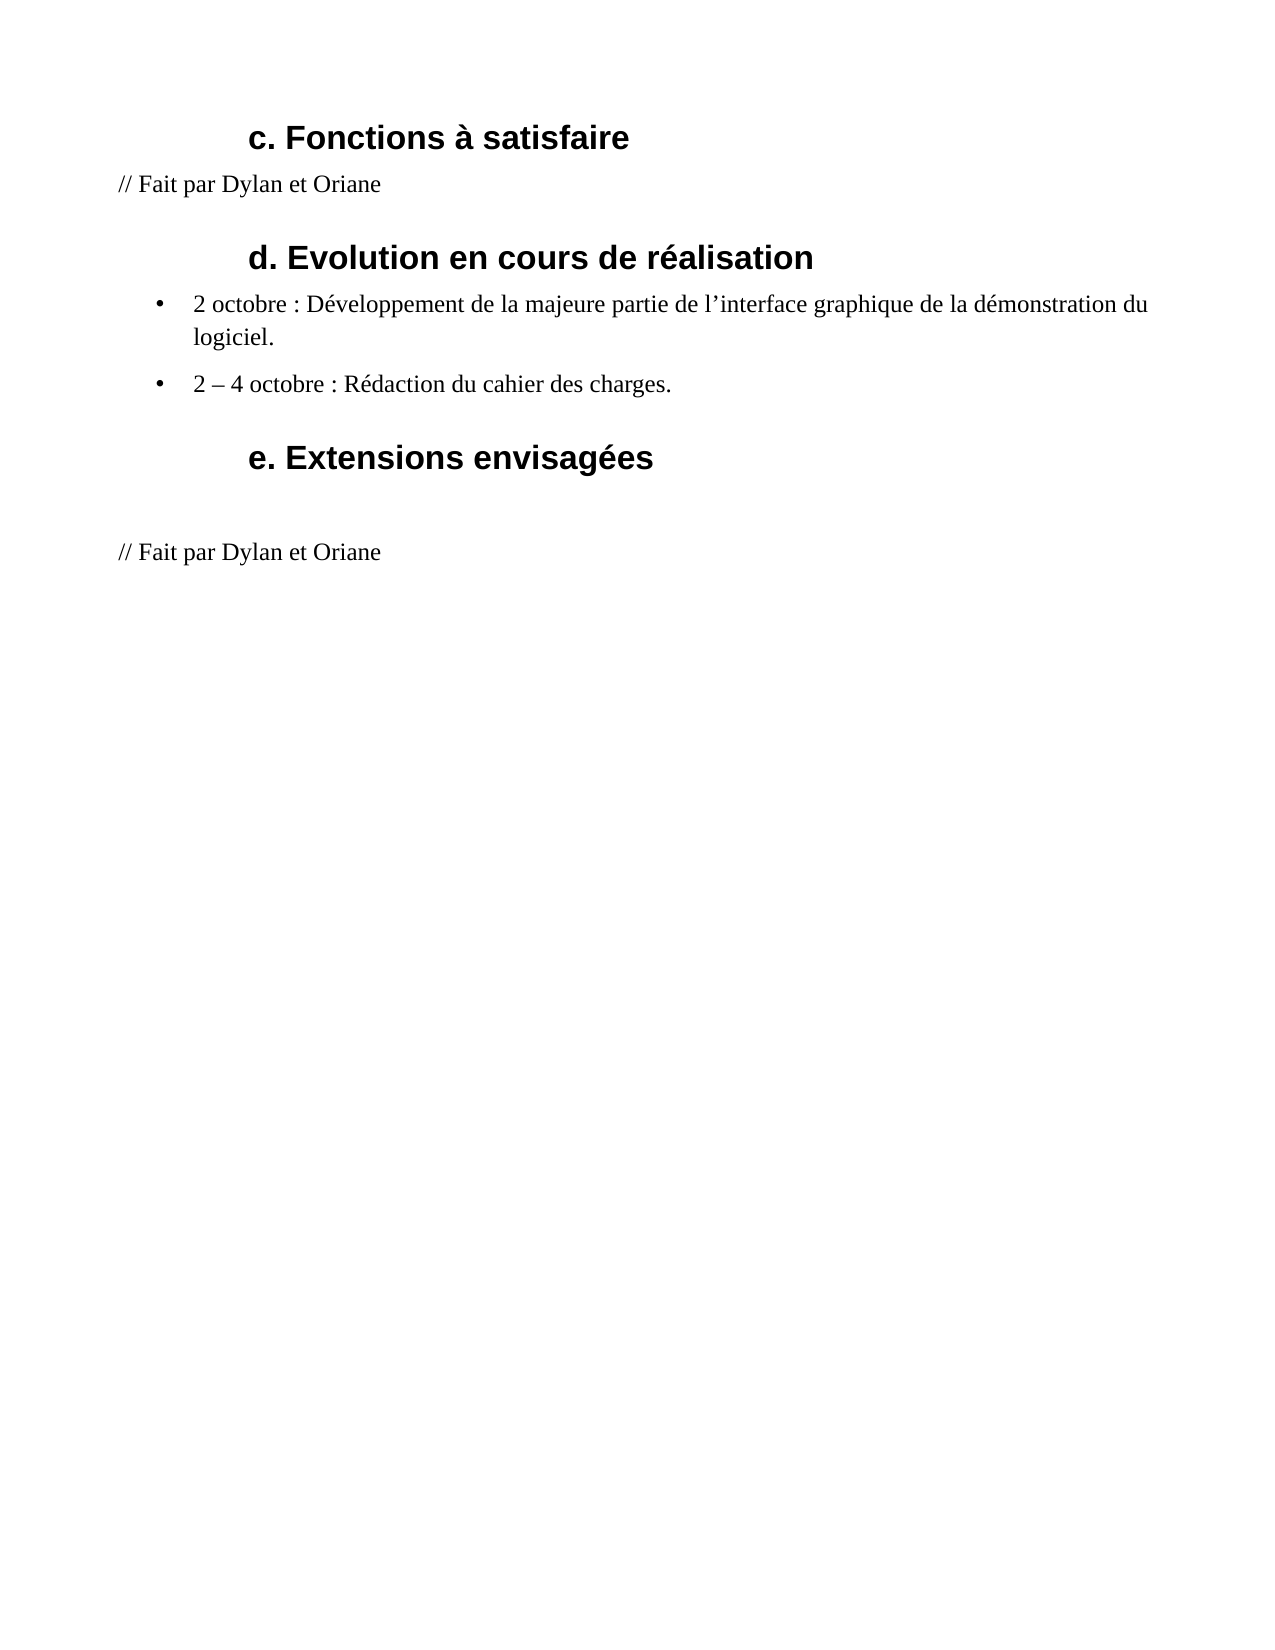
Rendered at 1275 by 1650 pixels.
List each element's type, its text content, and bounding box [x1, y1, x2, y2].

list 2 – 4 octobre : Rédaction du cahier des charges. [156, 369, 1157, 398]
subtitle c. Fonctions à satisfaire [118, 118, 1157, 157]
subtitle e. Extensions envisagées [118, 438, 1157, 477]
subtitle d. Evolution en cours de réalisation [118, 238, 1157, 276]
text // Fait par Dylan et Oriane [118, 537, 1157, 565]
text // Fait par Dylan et Oriane [118, 169, 1157, 198]
list 2 octobre : Développement de la majeure partie de l’interface graphique de la démonstration du logiciel. [156, 289, 1157, 351]
